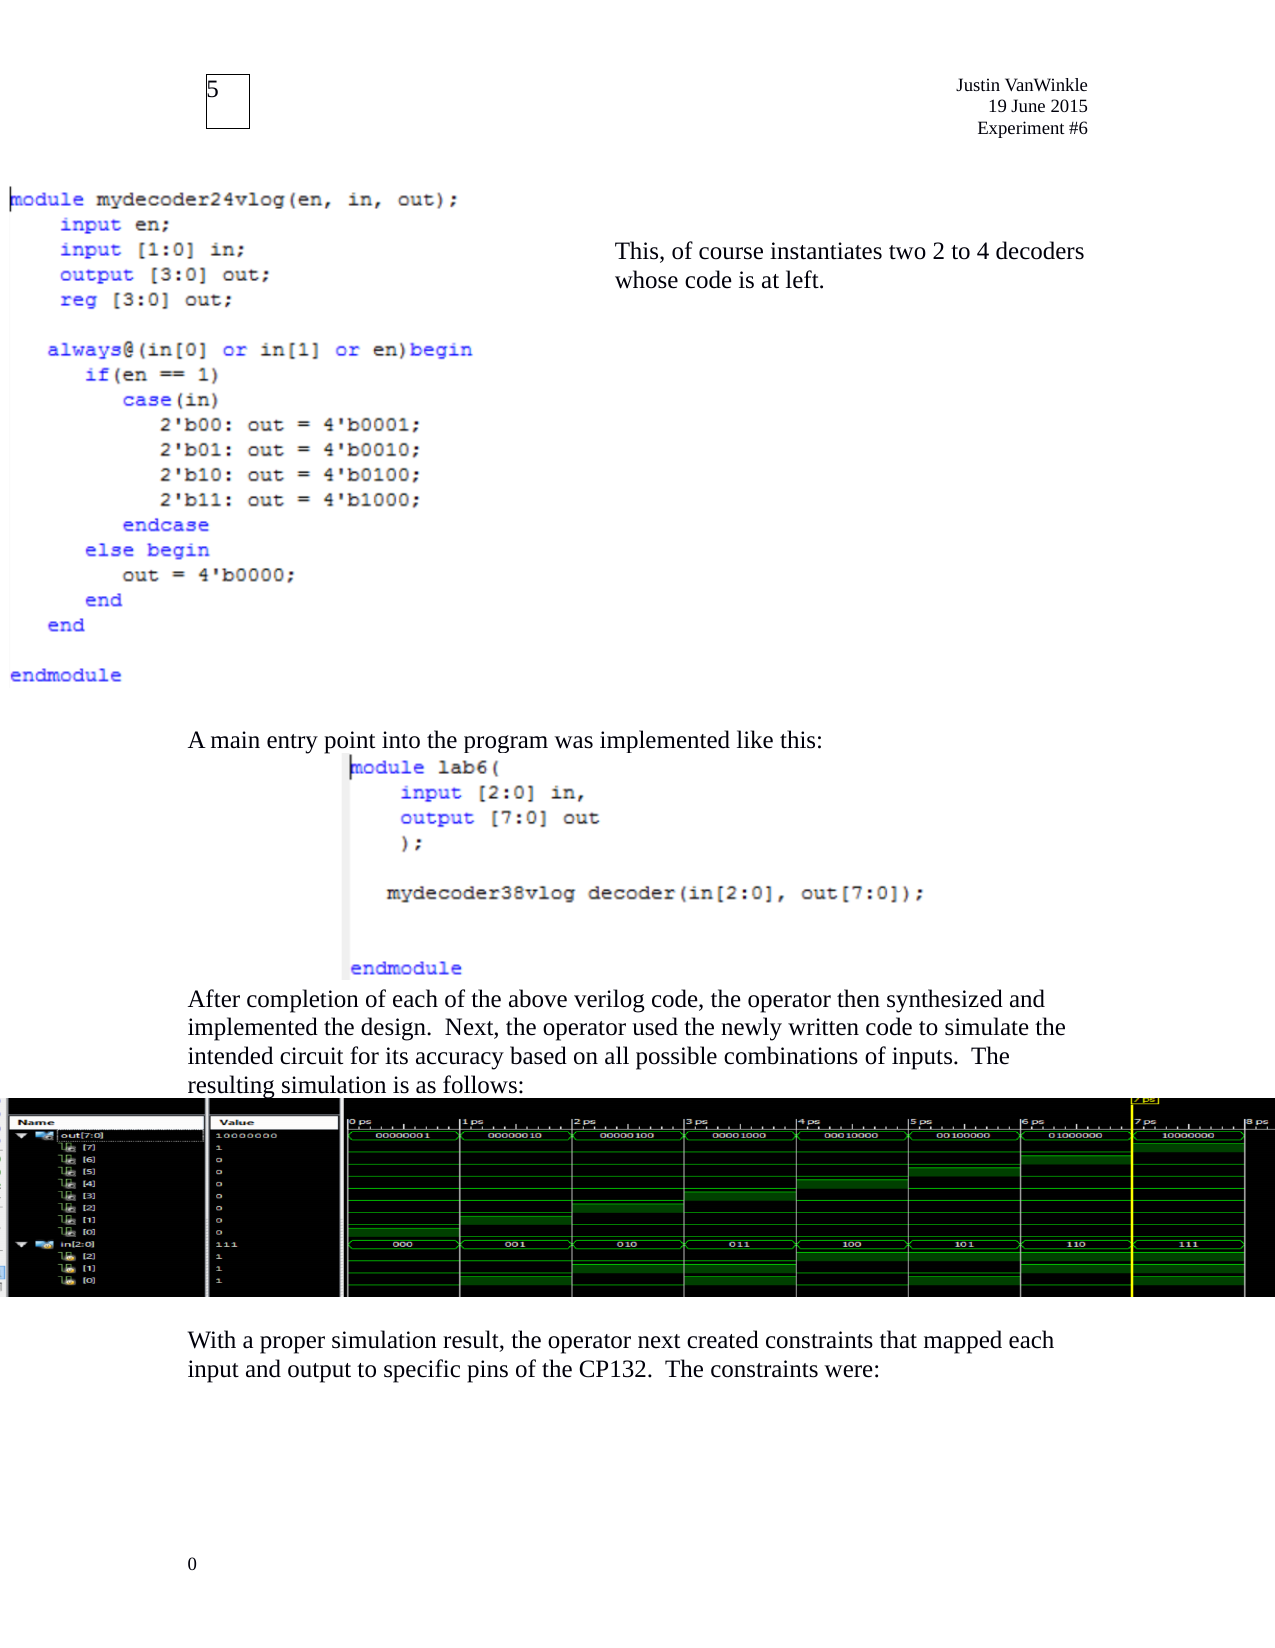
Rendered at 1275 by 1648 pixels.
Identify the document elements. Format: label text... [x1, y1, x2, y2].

picture [341, 753, 934, 980]
text A main entry point into the program was implemented like this: [187, 725, 1088, 754]
text This, of course instantiates two 2 to 4 decoders whose code is at left. [615, 236, 1088, 294]
text After completion of each of the above verilog code, the operator then synthesized and implemented the design. Next, the operator used the newly written code to simulate the intended circuit for its accuracy based on all possible combinations of inputs. The resulting simulation is as follows: [187, 984, 1088, 1098]
picture [0, 1098, 1275, 1297]
text With a proper simulation result, the operator next created constraints that mapped each input and output to specific pins of the CP132. The constraints were: [187, 1326, 1088, 1383]
picture [9, 185, 615, 688]
